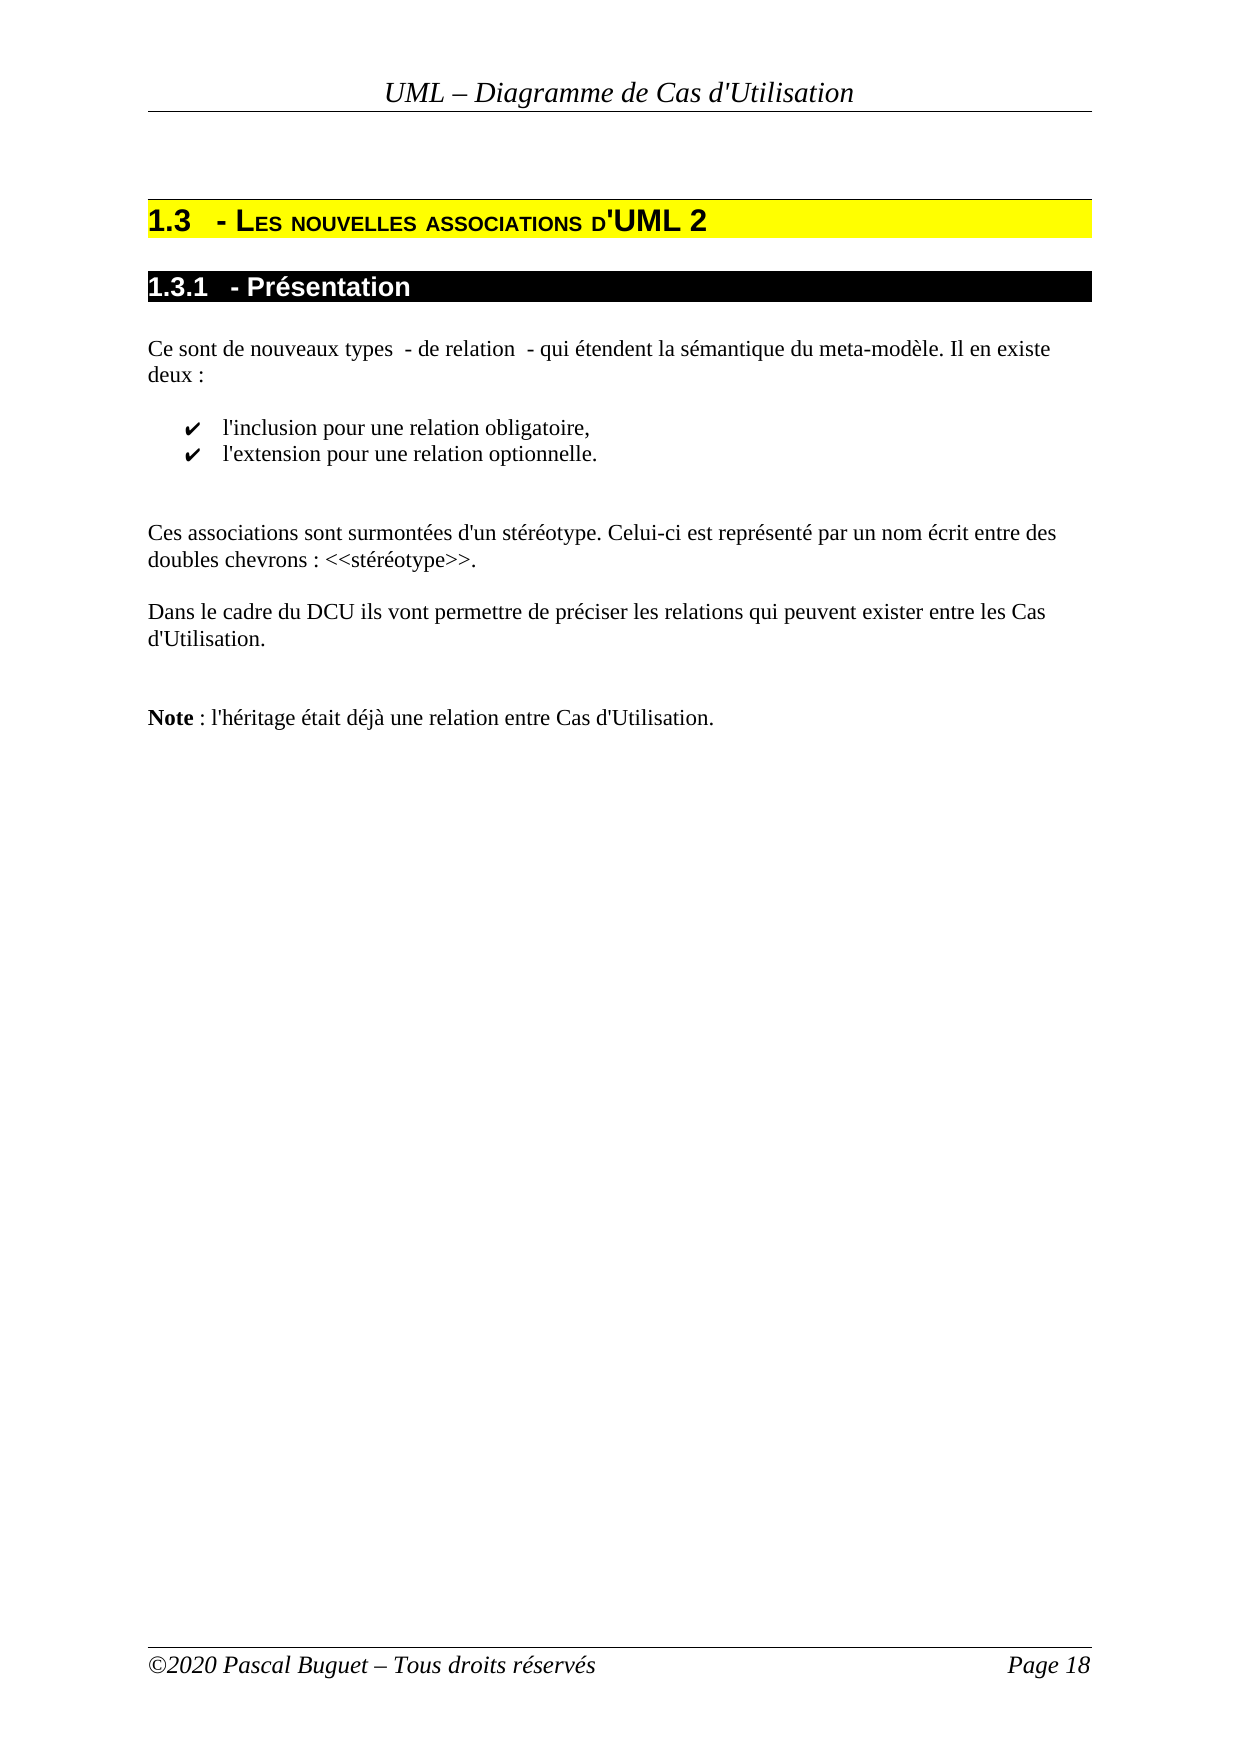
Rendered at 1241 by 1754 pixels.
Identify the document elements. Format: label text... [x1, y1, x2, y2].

text Ces associations sont surmontées d'un stéréotype. Celui-ci est représenté par un nom écrit entre des doubles chevrons : <<stéréotype>>. [148, 519, 1092, 572]
subtitle - Les nouvelles associations d'UML 2 [148, 200, 1092, 238]
text Ce sont de nouveaux types - de relation - qui étendent la sémantique du meta-modèle. Il en existe deux : [148, 335, 1092, 387]
list l'inclusion pour une relation obligatoire, [185, 414, 1092, 440]
list l'extension pour une relation optionnelle. [185, 440, 1092, 467]
subtitle - Présentation [148, 271, 1092, 302]
text Note : l'héritage était déjà une relation entre Cas d'Utilisation. [148, 704, 1092, 730]
text Dans le cadre du DCU ils vont permettre de préciser les relations qui peuvent exister entre les Cas d'Utilisation. [148, 598, 1092, 651]
